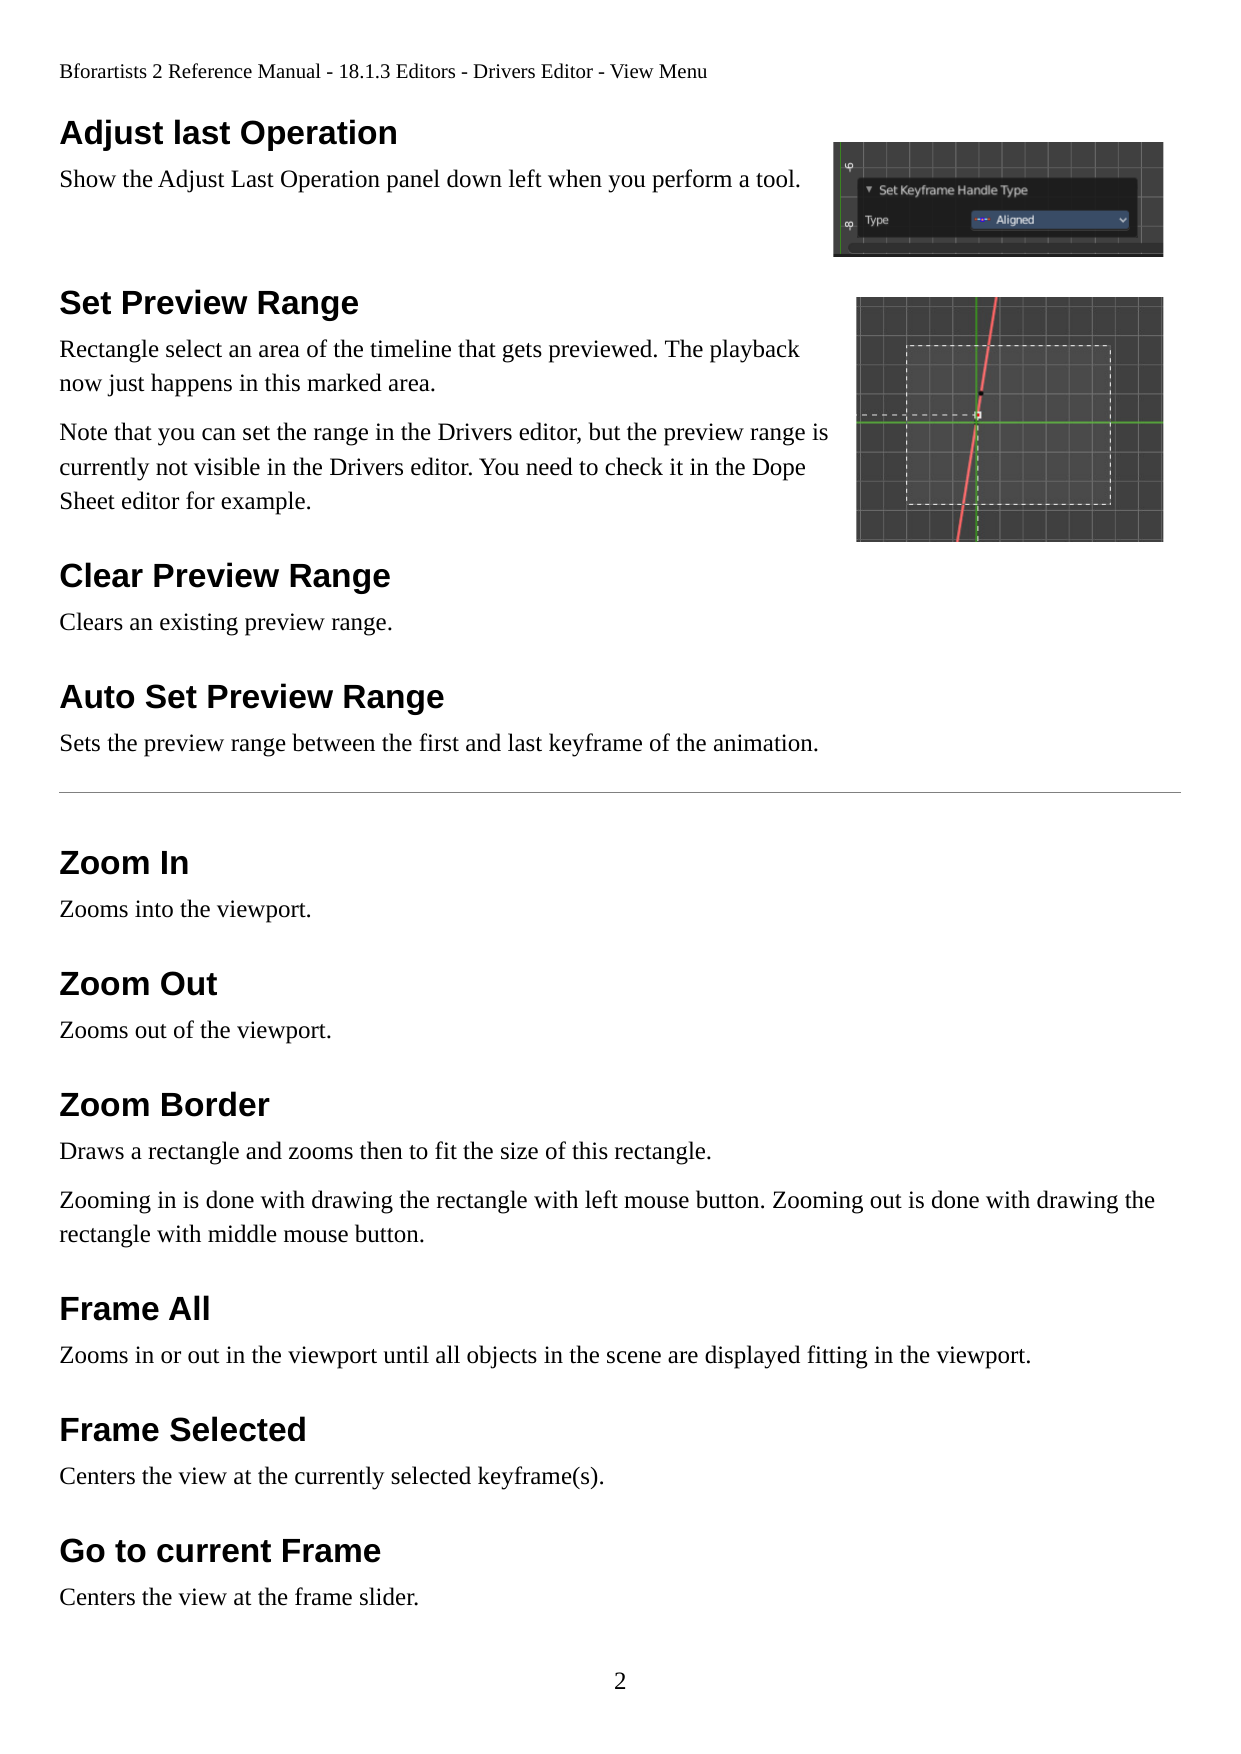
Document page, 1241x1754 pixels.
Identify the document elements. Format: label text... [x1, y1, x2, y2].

subtitle Zoom Border [59, 1084, 1181, 1123]
text Show the Adjust Last Operation panel down left when you perform a tool. [59, 164, 833, 192]
text Zooms out of the viewport. [59, 1015, 1181, 1043]
text Rectangle select an area of the timeline that gets previewed. The playback now just happens in this marked area. [59, 334, 856, 397]
text Zooms into the viewport. [59, 894, 1181, 922]
picture [856, 297, 1164, 542]
subtitle Clear Preview Range [59, 556, 1181, 595]
subtitle Frame All [59, 1289, 1181, 1328]
subtitle Zoom In [59, 842, 1181, 881]
text Clears an existing preview range. [59, 607, 1181, 636]
subtitle Adjust last Operation [59, 113, 1181, 151]
subtitle Frame Selected [59, 1410, 1181, 1449]
subtitle Set Preview Range [59, 283, 1181, 321]
text Draws a rectangle and zooms then to fit the size of this rectangle. [59, 1136, 1181, 1164]
text Note that you can set the range in the Drivers editor, but the preview range is currently not visible in the Drivers editor. You need to check it in the Dope Sheet editor for example. [59, 417, 856, 515]
picture [833, 142, 1164, 257]
text Zooming in is done with drawing the rectangle with left mouse button. Zooming out is done with drawing the rectangle with middle mouse button. [59, 1185, 1181, 1248]
text Zooms in or out in the viewport until all objects in the scene are displayed fitting in the viewport. [59, 1340, 1181, 1369]
text Centers the view at the currently selected keyframe(s). [59, 1461, 1181, 1490]
subtitle Auto Set Preview Range [59, 677, 1181, 716]
text Sets the preview range between the first and last keyframe of the animation. [59, 728, 1181, 757]
subtitle Go to current Frame [59, 1531, 1181, 1570]
text Centers the view at the frame slider. [59, 1582, 1181, 1611]
subtitle Zoom Out [59, 963, 1181, 1002]
